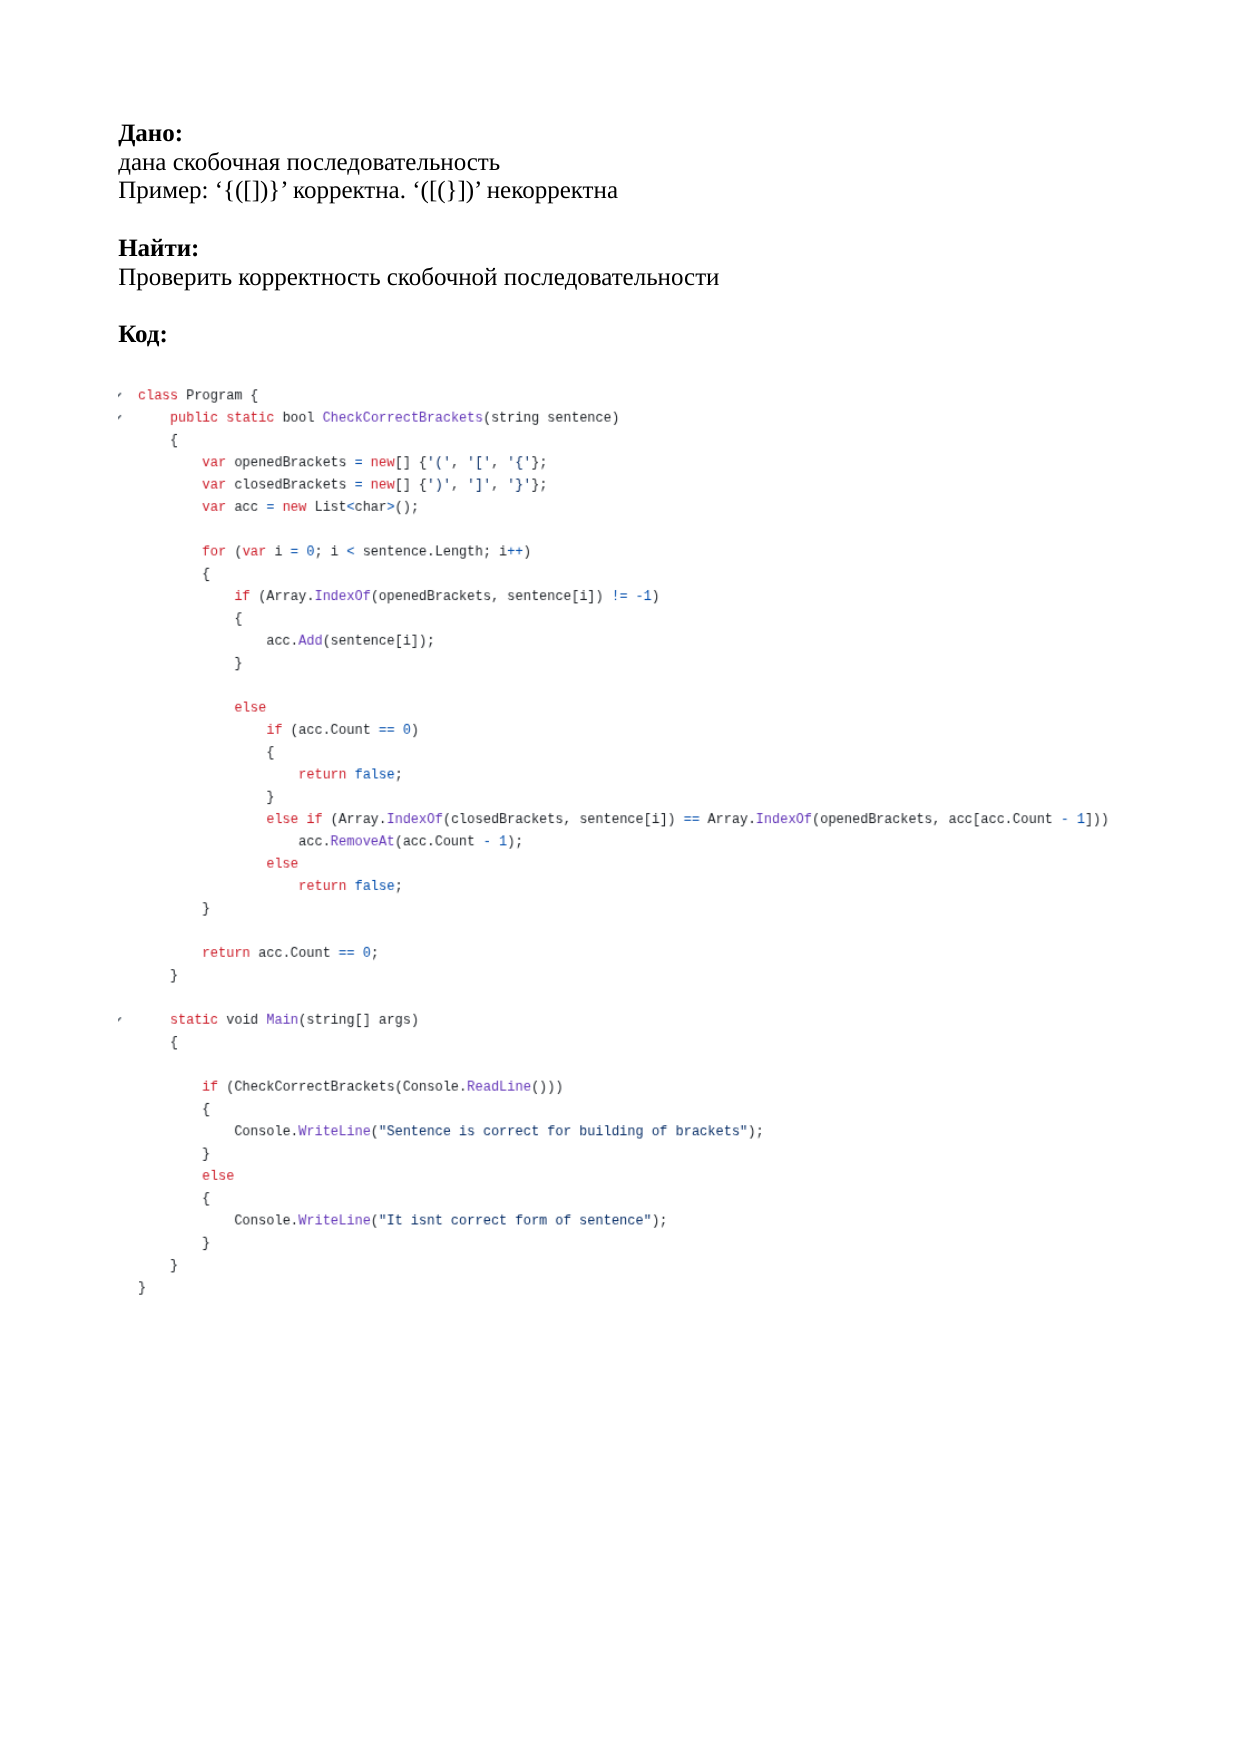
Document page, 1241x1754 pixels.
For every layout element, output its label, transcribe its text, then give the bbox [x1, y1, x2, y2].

text Найти: [118, 233, 1122, 262]
text Проверить корректность скобочной последовательности [118, 262, 1122, 291]
text Дано: [118, 118, 1122, 147]
text дана скобочная последовательность [118, 147, 1122, 176]
text Код: [118, 319, 1122, 348]
text Пример: ‘{([])}’ корректна. ‘([(}])’ некорректна [118, 176, 1122, 204]
picture [118, 376, 1123, 1297]
